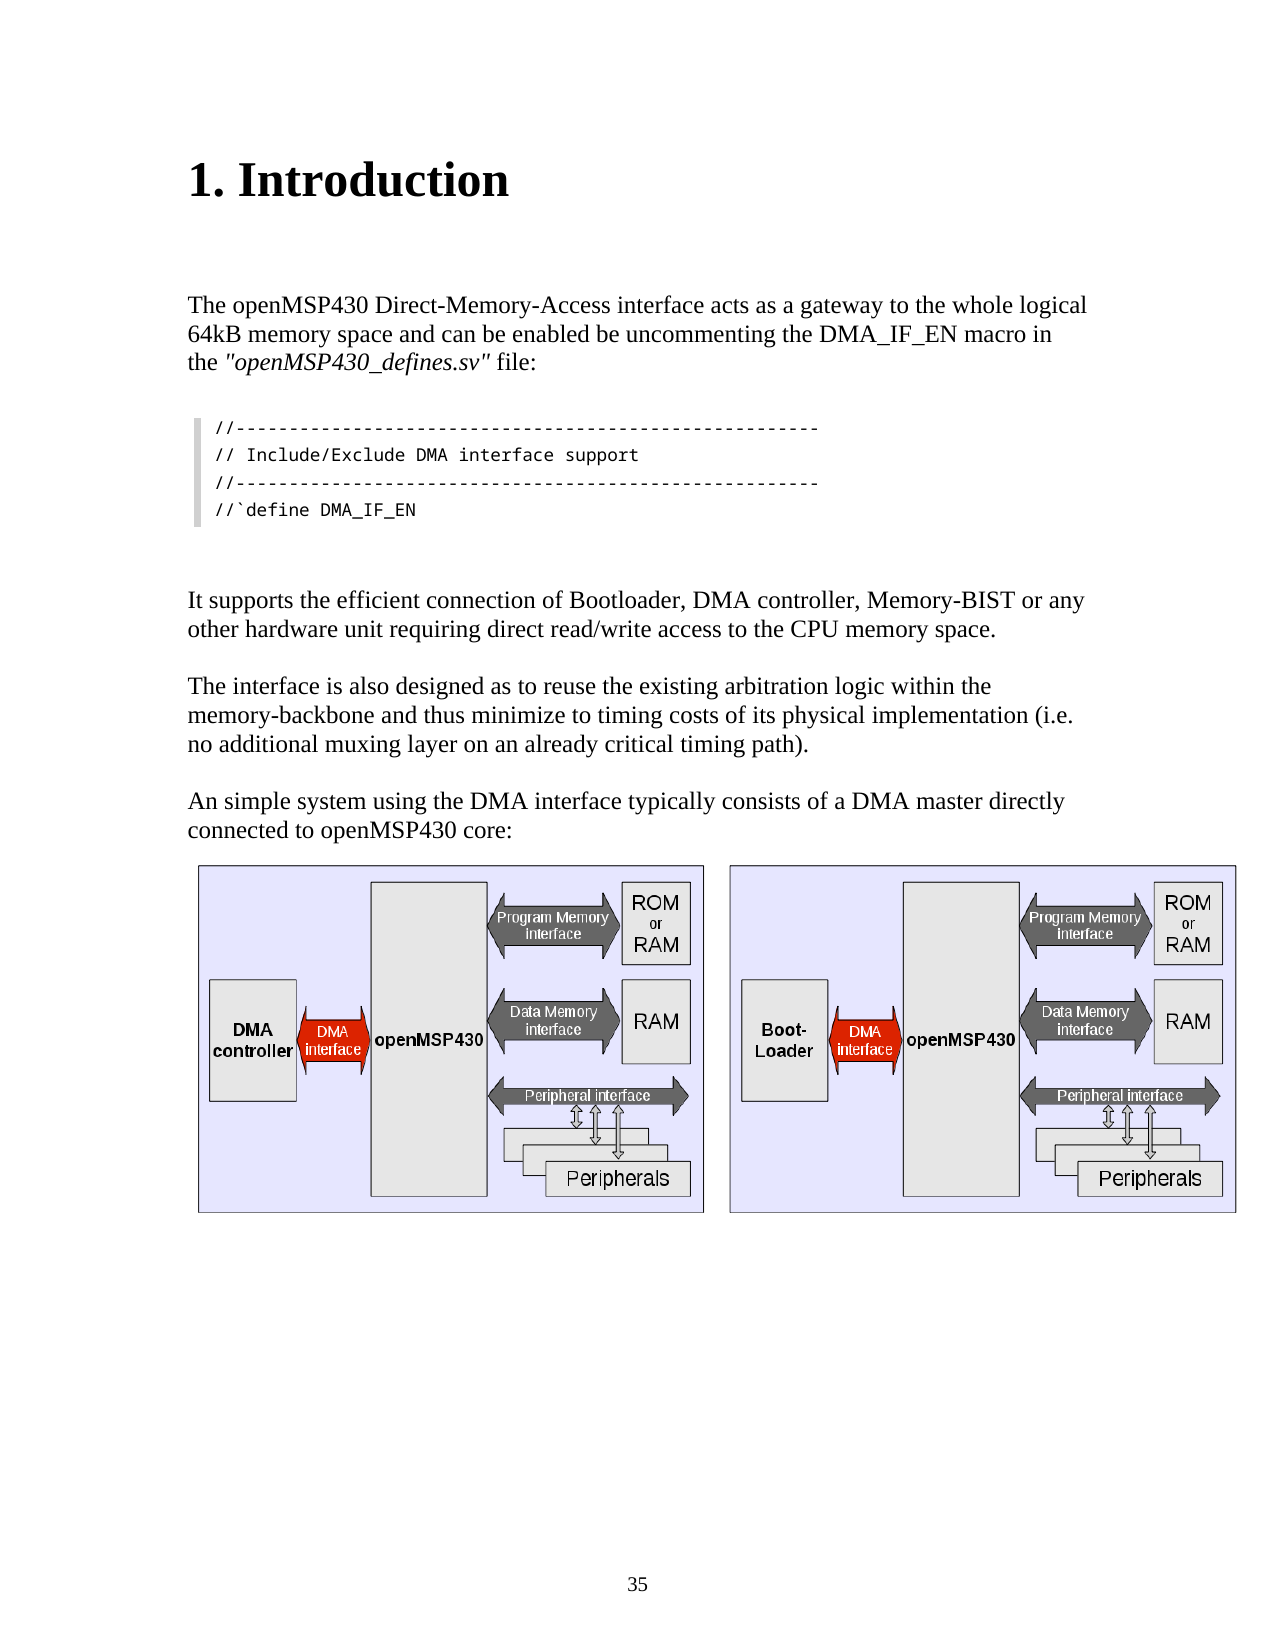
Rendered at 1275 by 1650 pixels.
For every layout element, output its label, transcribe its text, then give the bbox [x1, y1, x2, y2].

picture [190, 856, 1242, 1221]
text It supports the efficient connection of Bootloader, DMA controller, Memory-BIST or any other hardware unit requiring direct read/write access to the CPU memory space. The interface is also designed as to reuse the existing arbitration logic within the memory-backbone and thus minimize to timing costs of its physical implementation (i.e. no additional muxing layer on an already critical timing path). An simple system using the DMA interface typically consists of a DMA master directly connected to openMSP430 core: [187, 527, 1088, 844]
table_header [194, 418, 201, 527]
table_header //------------------------------------------------------- // Include/Exclude DMA interface support //------------------------------------------------------- //`define DMA_IF_EN [214, 418, 1275, 527]
text The openMSP430 Direct-Memory-Access interface acts as a gateway to the whole logical 64kB memory space and can be enabled be uncommenting the DMA_IF_EN macro in the "openMSP430_defines.sv" file: [187, 290, 1088, 405]
table_header [201, 418, 214, 527]
text 1. Introduction [187, 150, 1088, 207]
table_header [187, 418, 194, 527]
